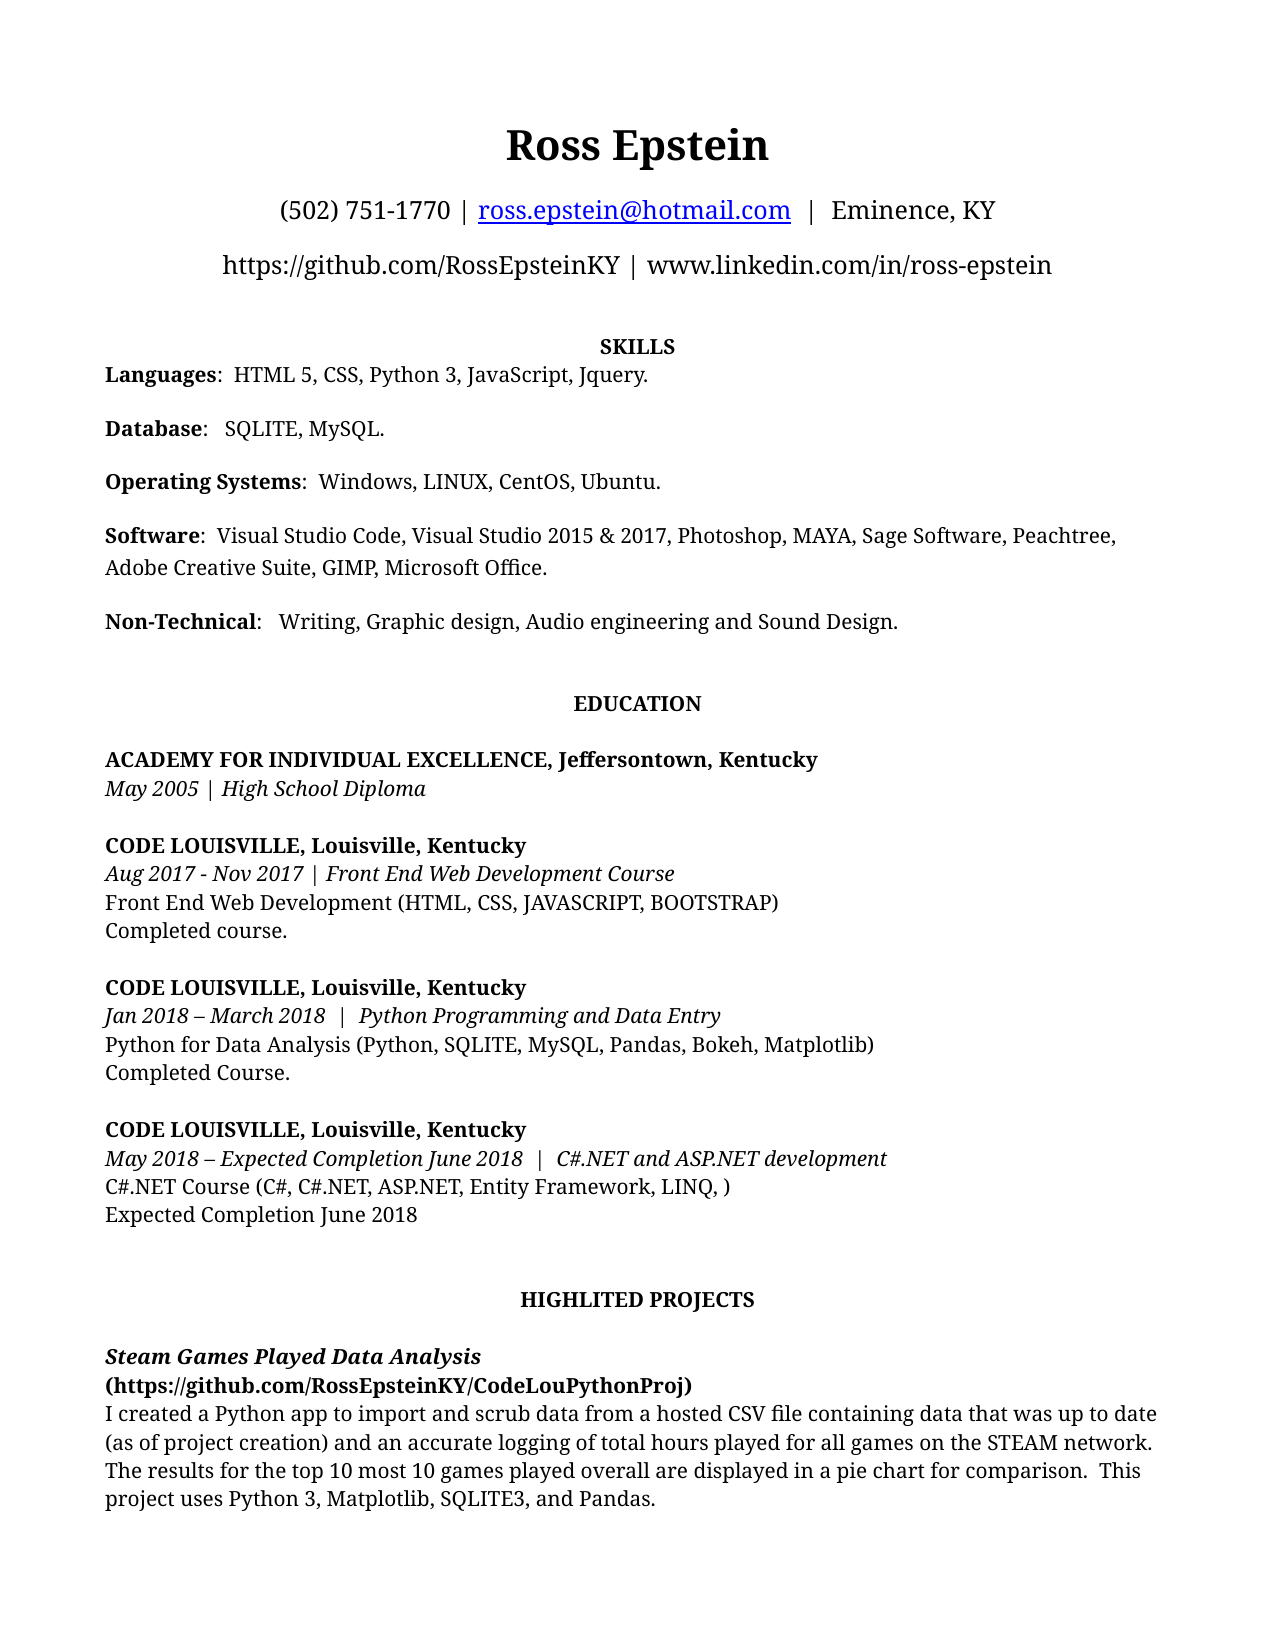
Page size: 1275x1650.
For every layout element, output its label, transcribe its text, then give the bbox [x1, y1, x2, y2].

text Completed Course. [105, 1058, 1170, 1087]
text Front End Web Development (HTML, CSS, JAVASCRIPT, BOOTSTRAP) [105, 888, 1170, 916]
text ACADEMY FOR INDIVIDUAL EXCELLENCE, Jeffersontown, Kentucky [105, 746, 1170, 774]
text EDUCATION [105, 689, 1170, 717]
text https://github.com/RossEpsteinKY | www.linkedin.com/in/ross-epstein [105, 248, 1170, 282]
text May 2005 | High School Diploma [105, 774, 1170, 802]
text Ross Epstein [105, 115, 1170, 172]
text Languages: HTML 5, CSS, Python 3, JavaScript, Jquery. [105, 361, 1170, 389]
text Python for Data Analysis (Python, SQLITE, MySQL, Pandas, Bokeh, Matplotlib) [105, 1030, 1170, 1058]
text Completed course. [105, 916, 1170, 945]
text Steam Games Played Data Analysis [105, 1342, 1170, 1371]
text Non-Technical: Writing, Graphic design, Audio engineering and Sound Design. [105, 607, 1170, 635]
text SKILLS [105, 332, 1170, 361]
text Database: SQLITE, MySQL. [105, 414, 1170, 442]
text Software: Visual Studio Code, Visual Studio 2015 & 2017, Photoshop, MAYA, Sage Software, Peachtree, Adobe Creative Suite, GIMP, Microsoft Office. [105, 521, 1170, 582]
text CODE LOUISVILLE, Louisville, Kentucky [105, 1115, 1170, 1144]
text (https://github.com/RossEpsteinKY/CodeLouPythonProj) [105, 1371, 1170, 1399]
text I created a Python app to import and scrub data from a hosted CSV file containing data that was up to date (as of project creation) and an accurate logging of total hours played for all games on the STEAM network. The results for the top 10 most 10 games played overall are displayed in a pie chart for comparison. This project uses Python 3, Matplotlib, SQLITE3, and Pandas. [105, 1399, 1170, 1513]
text May 2018 – Expected Completion June 2018 | C#.NET and ASP.NET development [105, 1144, 1170, 1172]
text Aug 2017 - Nov 2017 | Front End Web Development Course [105, 859, 1170, 888]
text Jan 2018 – March 2018 | Python Programming and Data Entry [105, 1002, 1170, 1030]
text CODE LOUISVILLE, Louisville, Kentucky [105, 973, 1170, 1002]
text HIGHLITED PROJECTS [105, 1286, 1170, 1314]
text Expected Completion June 2018 [105, 1201, 1170, 1229]
text CODE LOUISVILLE, Louisville, Kentucky [105, 831, 1170, 859]
text Operating Systems: Windows, LINUX, CentOS, Ubuntu. [105, 467, 1170, 496]
text C#.NET Course (C#, C#.NET, ASP.NET, Entity Framework, LINQ, ) [105, 1172, 1170, 1201]
text (502) 751-1770 | ross.epstein@hotmail.com | Eminence, KY [105, 193, 1170, 227]
